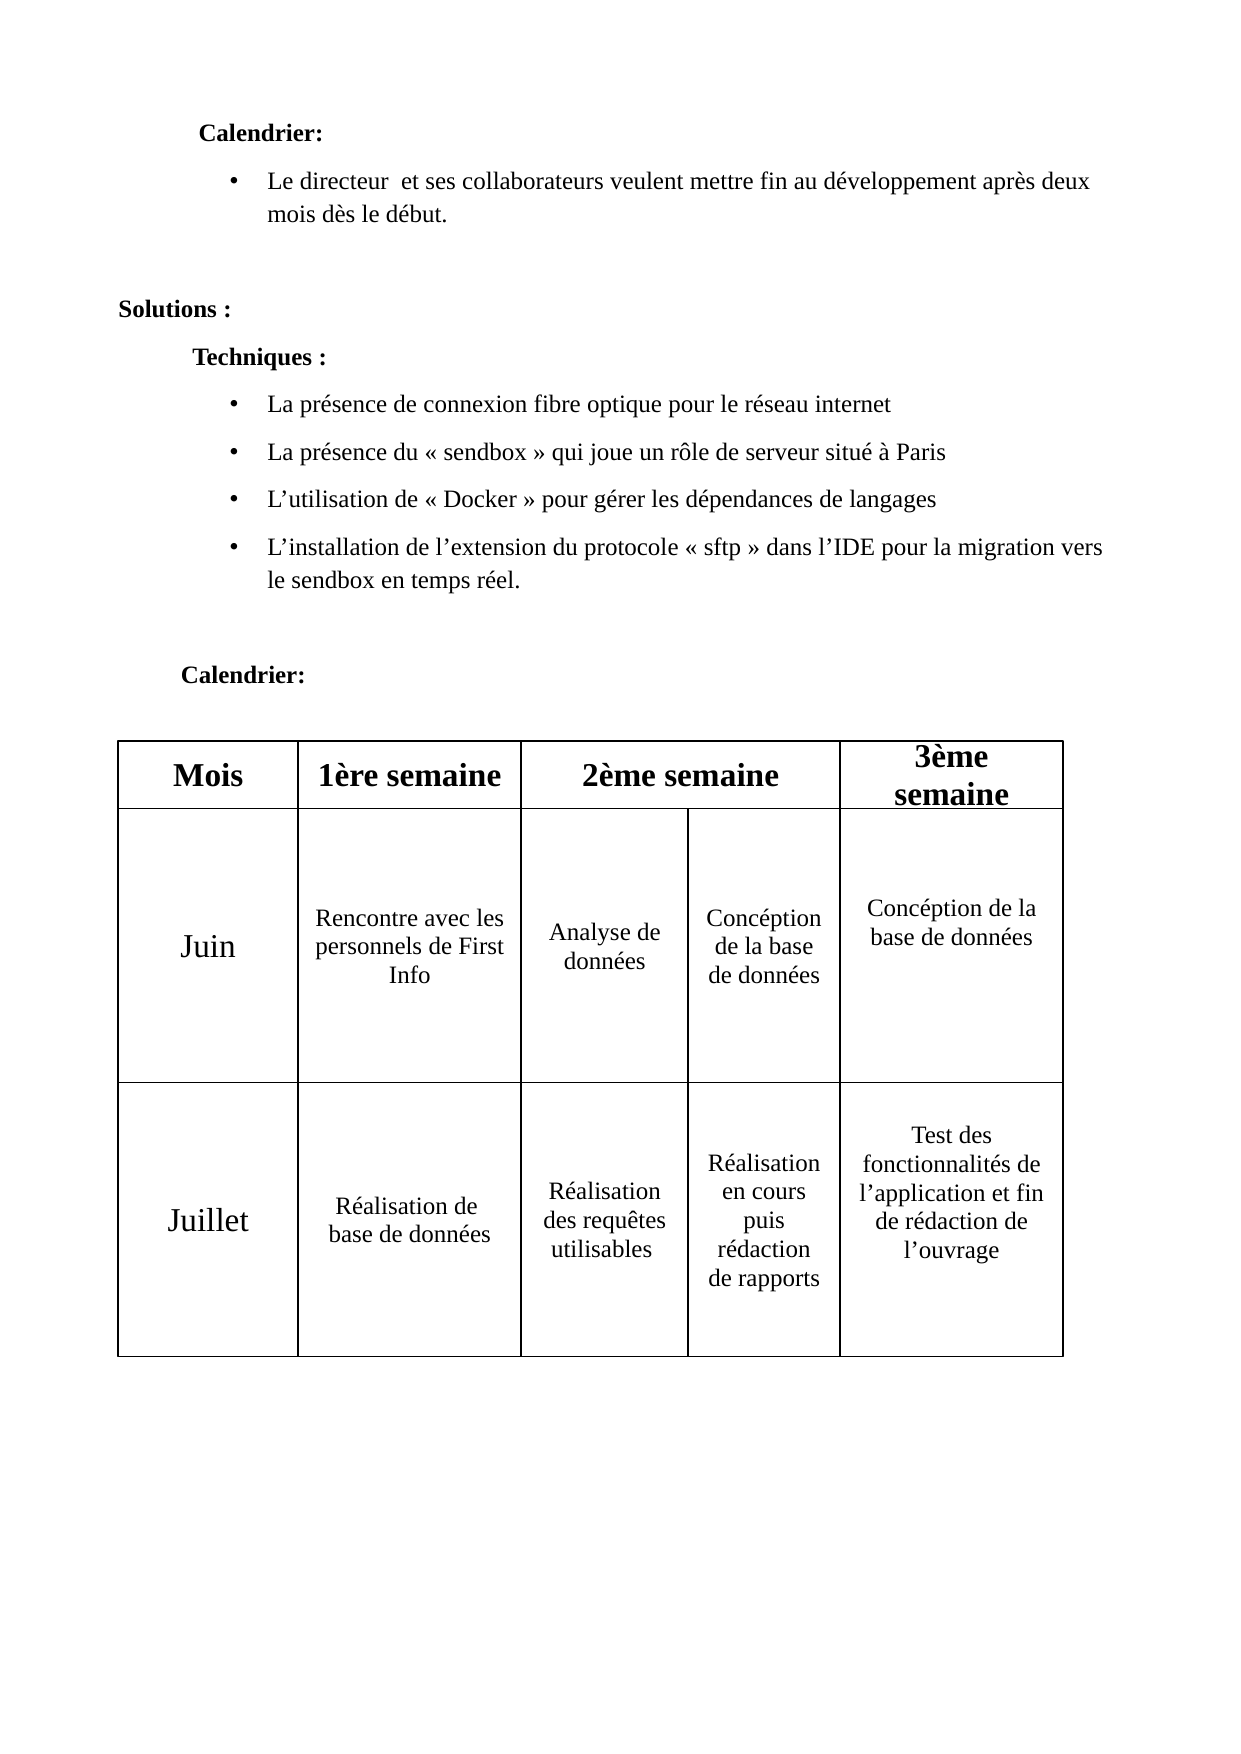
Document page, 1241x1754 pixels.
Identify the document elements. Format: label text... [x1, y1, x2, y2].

text Calendrier: [118, 660, 1122, 689]
list L’installation de l’extension du protocole « sftp » dans l’IDE pour la migration vers le sendbox en temps réel. [229, 532, 1122, 594]
text Calendrier: [118, 118, 1122, 147]
list L’utilisation de « Docker » pour gérer les dépendances de langages [229, 484, 1122, 513]
list Le directeur et ses collaborateurs veulent mettre fin au développement après deux mois dès le début. [229, 166, 1122, 227]
text Solutions : [118, 294, 1122, 323]
list La présence de connexion fibre optique pour le réseau internet [229, 389, 1122, 418]
list La présence du « sendbox » qui joue un rôle de serveur situé à Paris [229, 437, 1122, 466]
text Techniques : [118, 342, 1122, 370]
